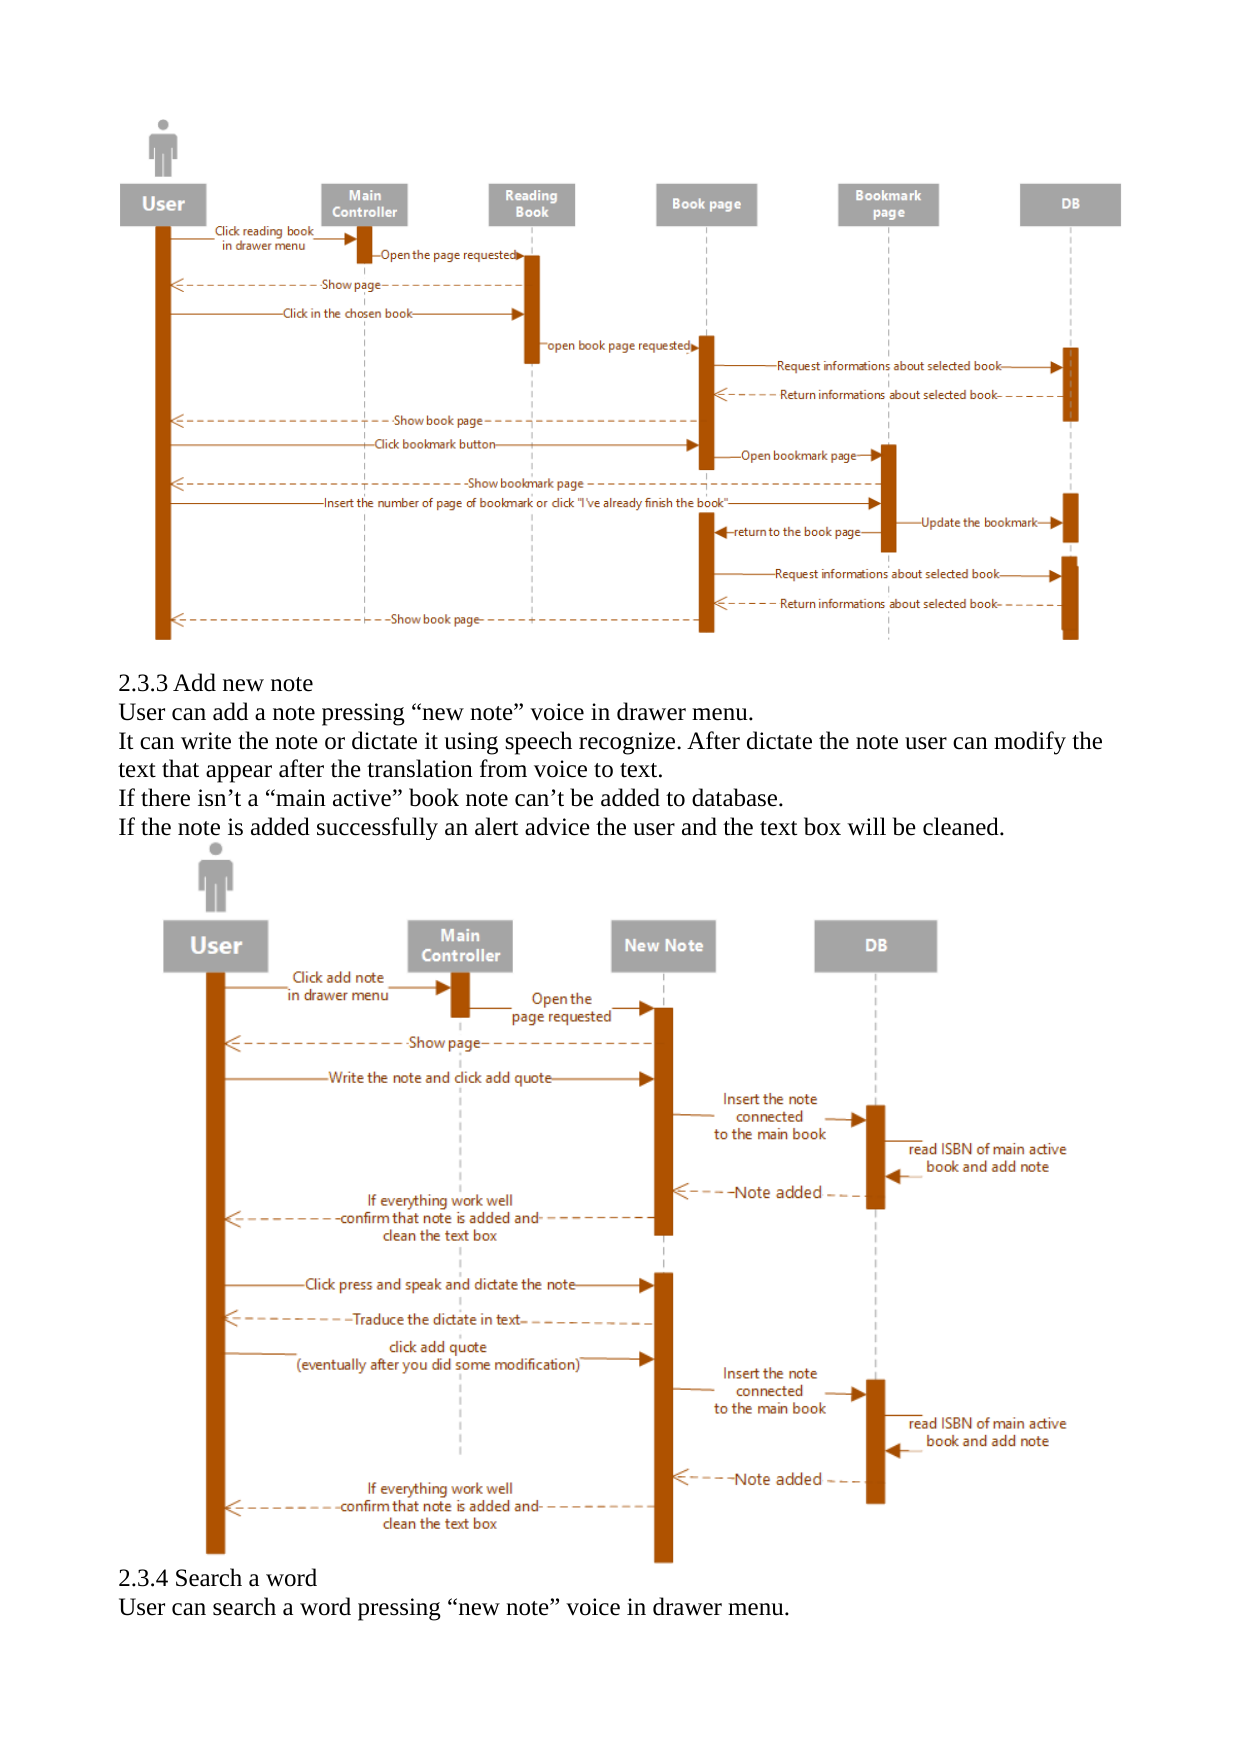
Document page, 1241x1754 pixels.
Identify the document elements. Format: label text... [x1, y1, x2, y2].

picture [162, 840, 1079, 1564]
picture [118, 118, 1123, 640]
text If the note is added successfully an alert advice the user and the text box will be cleaned. [118, 812, 1122, 841]
text User can add a note pressing “new note” voice in drawer menu. [118, 697, 1122, 726]
text User can search a word pressing “new note” voice in drawer menu. [118, 1592, 1122, 1621]
text 2.3.3 Add new note [118, 668, 1122, 697]
text If there isn’t a “main active” book note can’t be added to database. [118, 783, 1122, 812]
text 2.3.4 Search a word [118, 869, 1122, 1592]
text It can write the note or dictate it using speech recognize. After dictate the note user can modify the text that appear after the translation from voice to text. [118, 726, 1122, 783]
